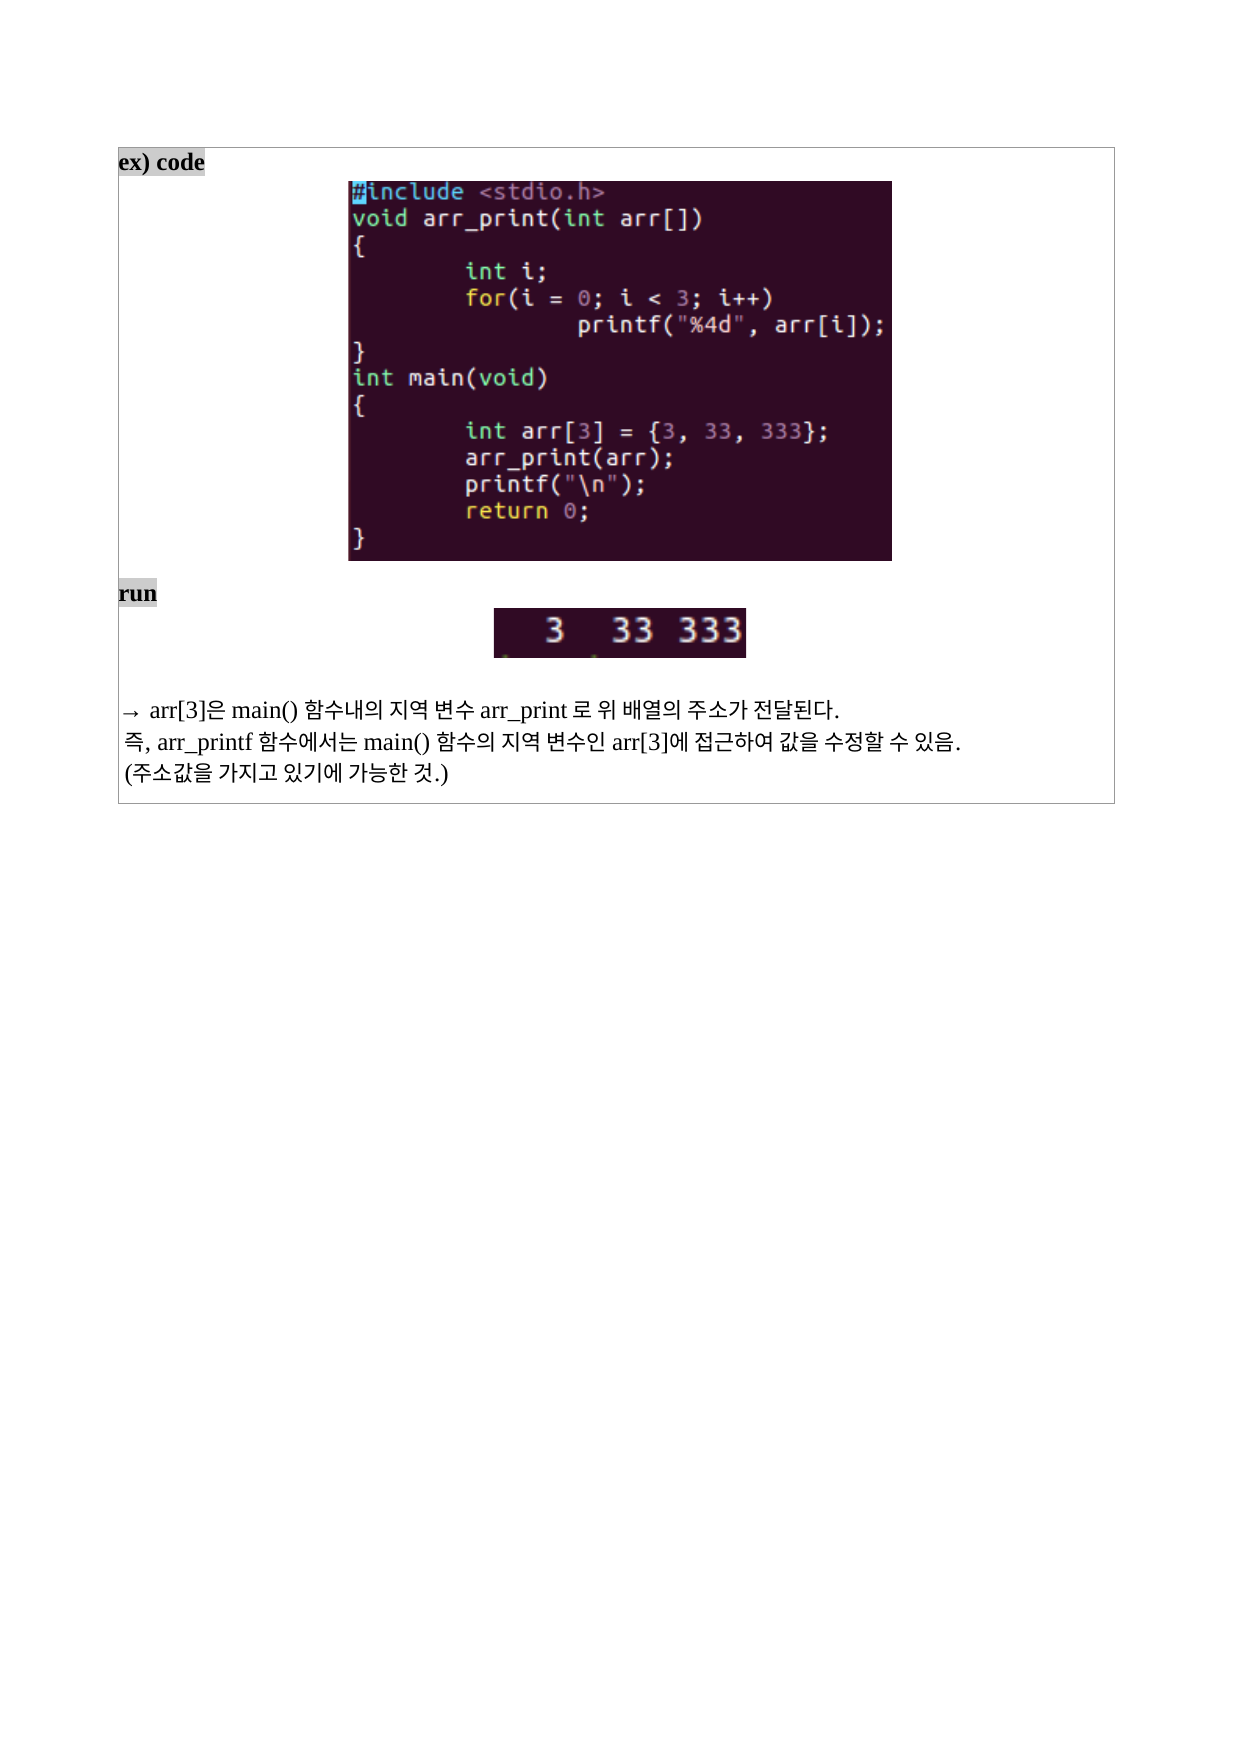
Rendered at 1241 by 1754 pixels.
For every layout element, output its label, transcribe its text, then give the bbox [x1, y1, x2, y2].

text (주소값을 가지고 있기에 가능한 것.) [119, 756, 1114, 788]
text [1115, 147, 1122, 176]
picture [348, 181, 892, 561]
text → arr[3]은 main() 함수내의 지역 변수 arr_print로 위 배열의 주소가 전달된다. [119, 693, 1114, 725]
text 즉, arr_printf함수에서는 main() 함수의 지역 변수인 arr[3]에 접근하여 값을 수정할 수 있음. [119, 725, 1114, 756]
picture [493, 608, 747, 658]
text [1115, 578, 1122, 607]
text run [119, 578, 1114, 607]
text ex) code [119, 148, 1114, 176]
